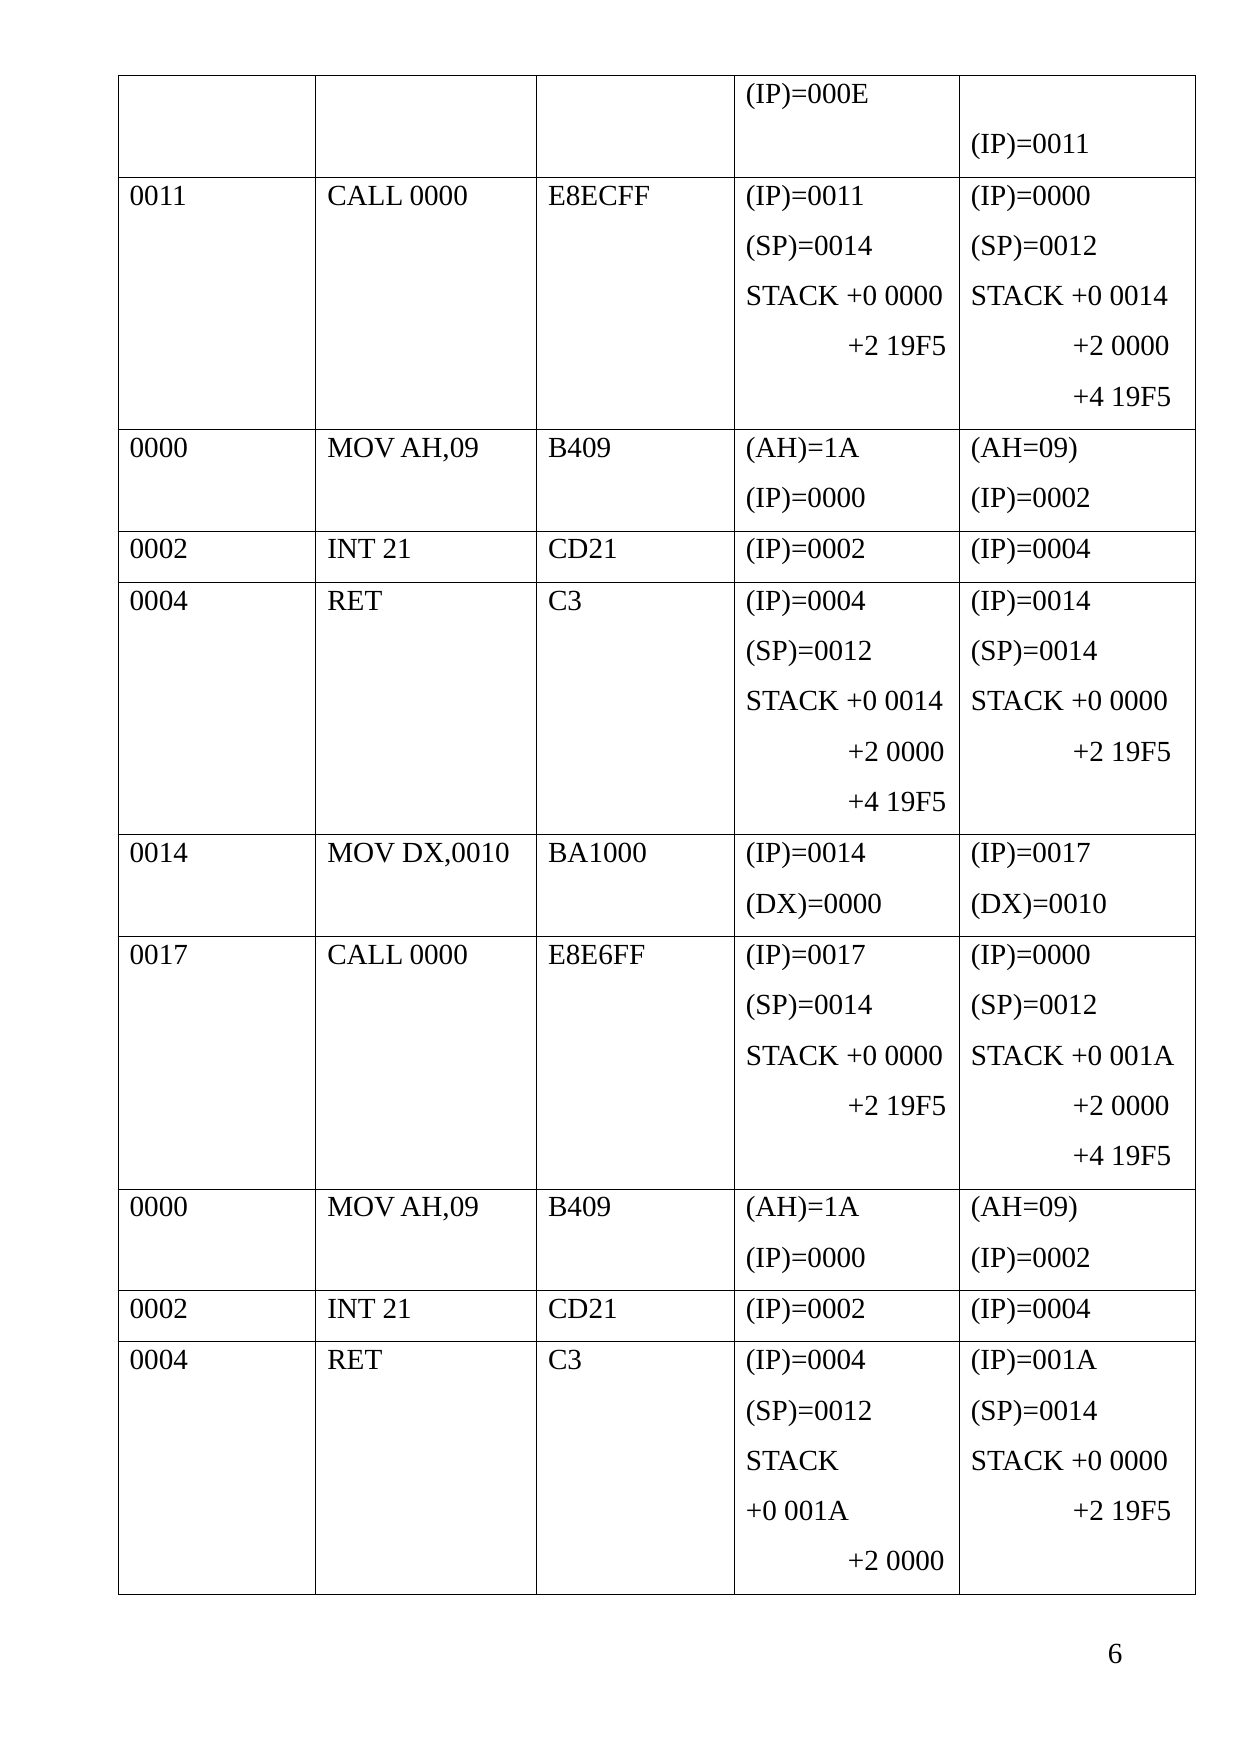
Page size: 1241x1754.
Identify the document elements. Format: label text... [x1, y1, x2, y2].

table_cell E8ECFF [537, 178, 734, 429]
table_cell (IP)=0002 [735, 532, 959, 582]
table_cell CALL 0000 [316, 937, 536, 1188]
table_cell (IP)=0004 [960, 1291, 1195, 1341]
table_cell (AH=09) (IP)=0002 [960, 430, 1195, 531]
table_cell (IP)=0014 (DX)=0000 [735, 835, 959, 936]
table_cell [537, 76, 734, 177]
table_cell [119, 76, 315, 177]
table_cell 0014 [119, 835, 315, 936]
table_cell E8E6FF [537, 937, 734, 1188]
table_cell CD21 [537, 532, 734, 582]
table_cell (IP)=0004 (SP)=0012 STACK +0 001A +2 0000 [735, 1342, 959, 1594]
table_cell 0004 [119, 1342, 315, 1594]
table_cell C3 [537, 583, 734, 834]
table_cell INT 21 [316, 532, 536, 582]
table_cell (IP)=0011 [960, 76, 1195, 177]
table_cell 0011 [119, 178, 315, 429]
table_cell (IP)=0000 (SP)=0012 STACK +0 001A +2 0000 +4 19F5 [960, 937, 1195, 1188]
table_cell INT 21 [316, 1291, 536, 1341]
table_cell 0002 [119, 532, 315, 582]
table_cell (IP)=000E [735, 76, 959, 177]
table_cell 0000 [119, 1190, 315, 1290]
table_cell (AH)=1A (IP)=0000 [735, 430, 959, 531]
table_cell CALL 0000 [316, 178, 536, 429]
table_cell (IP)=0000 (SP)=0012 STACK +0 0014 +2 0000 +4 19F5 [960, 178, 1195, 429]
table_cell RET [316, 583, 536, 834]
table_cell (IP)=0004 (SP)=0012 STACK +0 0014 +2 0000 +4 19F5 [735, 583, 959, 834]
table_cell 0002 [119, 1291, 315, 1341]
table_cell (IP)=0002 [735, 1291, 959, 1341]
table_cell 0004 [119, 583, 315, 834]
table_cell (IP)=0014 (SP)=0014 STACK +0 0000 +2 19F5 [960, 583, 1195, 834]
table_cell C3 [537, 1342, 734, 1594]
table_cell B409 [537, 430, 734, 531]
table_cell [316, 76, 536, 177]
table_cell MOV DX,0010 [316, 835, 536, 936]
table_cell 0017 [119, 937, 315, 1188]
table_cell (IP)=0011 (SP)=0014 STACK +0 0000 +2 19F5 [735, 178, 959, 429]
table_cell CD21 [537, 1291, 734, 1341]
table_cell RET [316, 1342, 536, 1594]
table_cell (AH)=1A (IP)=0000 [735, 1190, 959, 1290]
table_cell (IP)=001A (SP)=0014 STACK +0 0000 +2 19F5 [960, 1342, 1195, 1594]
table_cell B409 [537, 1190, 734, 1290]
table_cell 0000 [119, 430, 315, 531]
table_cell MOV AH,09 [316, 430, 536, 531]
table_cell (IP)=0017 (SP)=0014 STACK +0 0000 +2 19F5 [735, 937, 959, 1188]
table_cell (AH=09) (IP)=0002 [960, 1190, 1195, 1290]
table_cell MOV AH,09 [316, 1190, 536, 1290]
table_cell (IP)=0017 (DX)=0010 [960, 835, 1195, 936]
table_cell BA1000 [537, 835, 734, 936]
table_cell (IP)=0004 [960, 532, 1195, 582]
